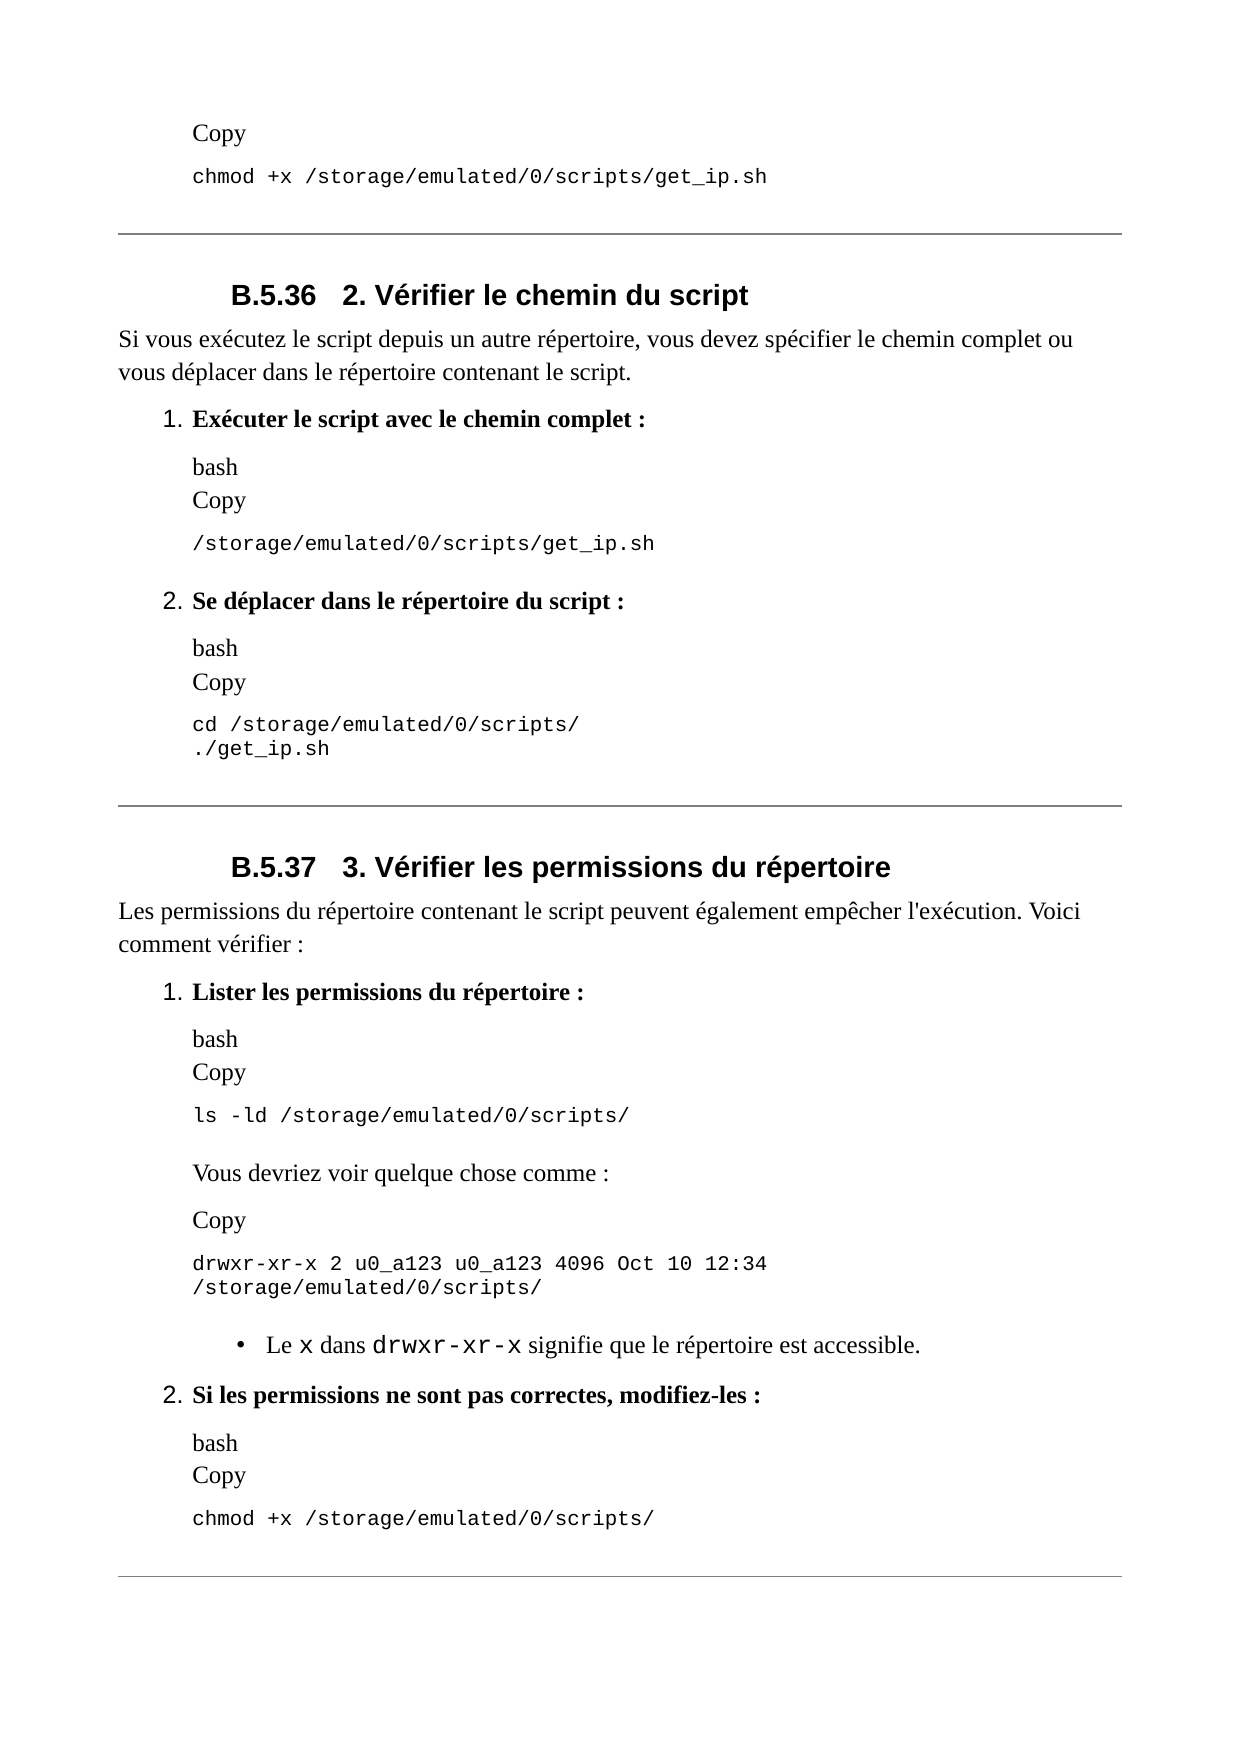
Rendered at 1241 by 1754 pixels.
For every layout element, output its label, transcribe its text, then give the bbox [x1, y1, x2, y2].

list Copy [162, 118, 1122, 147]
list Exécuter le script avec le chemin complet : [162, 404, 1122, 433]
list Le x dans drwxr-xr-x signifie que le répertoire est accessible. [236, 1330, 1122, 1361]
list Vous devriez voir quelque chose comme : [162, 1158, 1122, 1187]
list Copy [162, 1206, 1122, 1234]
list bash [162, 633, 1122, 662]
text Si vous exécutez le script depuis un autre répertoire, vous devez spécifier le chemin complet ou vous déplacer dans le répertoire contenant le script. [118, 324, 1122, 386]
list bash [162, 1024, 1122, 1053]
list Copy [162, 1057, 1122, 1086]
list bash [162, 452, 1122, 481]
list Lister les permissions du répertoire : [162, 976, 1122, 1005]
list cd /storage/emulated/0/scripts/ [162, 714, 1122, 738]
list bash [162, 1428, 1122, 1456]
list chmod +x /storage/emulated/0/scripts/get_ip.sh [162, 166, 1122, 189]
list chmod +x /storage/emulated/0/scripts/ [162, 1508, 1122, 1532]
subtitle 2. Vérifier le chemin du script [231, 278, 1122, 311]
list Copy [162, 485, 1122, 514]
list Copy [162, 667, 1122, 695]
list /storage/emulated/0/scripts/get_ip.sh [162, 533, 1122, 556]
list drwxr-xr-x 2 u0_a123 u0_a123 4096 Oct 10 12:34 /storage/emulated/0/scripts/ [162, 1253, 1122, 1300]
text Les permissions du répertoire contenant le script peuvent également empêcher l'exécution. Voici comment vérifier : [118, 896, 1122, 958]
list Si les permissions ne sont pas correctes, modifiez-les : [162, 1380, 1122, 1409]
list Se déplacer dans le répertoire du script : [162, 586, 1122, 615]
list ./get_ip.sh [162, 738, 1122, 761]
subtitle 3. Vérifier les permissions du répertoire [231, 850, 1122, 883]
list Copy [162, 1461, 1122, 1489]
list ls -ld /storage/emulated/0/scripts/ [162, 1105, 1122, 1128]
